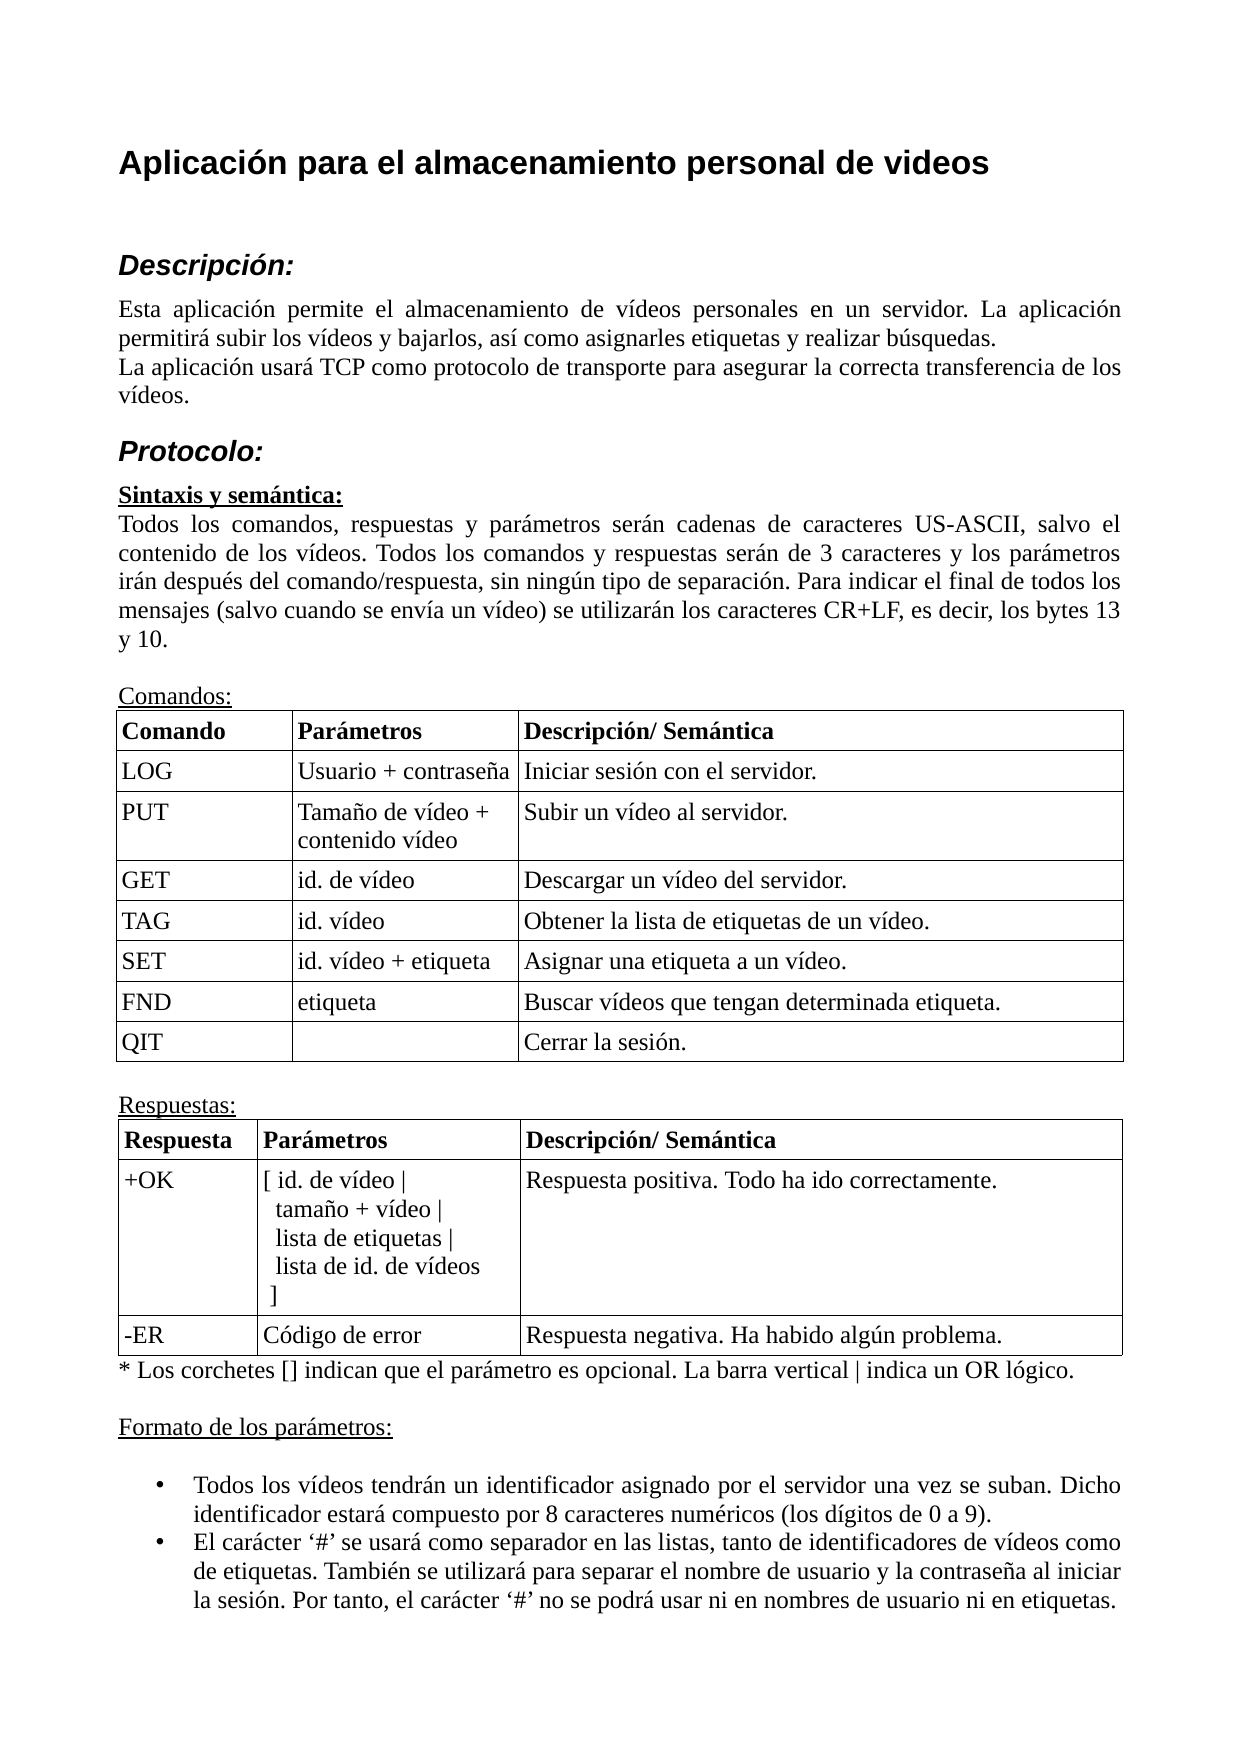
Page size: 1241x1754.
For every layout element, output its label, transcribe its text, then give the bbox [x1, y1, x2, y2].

text La aplicación usará TCP como protocolo de transporte para asegurar la correcta transferencia de los vídeos. [118, 352, 1122, 409]
table_cell Respuesta positiva. Todo ha ido correctamente. [521, 1160, 1122, 1314]
table_cell Asignar una etiqueta a un vídeo. [519, 941, 1123, 981]
text Respuestas: [118, 1090, 1122, 1119]
table_header Respuesta [119, 1120, 257, 1159]
table_cell [ id. de vídeo | tamaño + vídeo | lista de etiquetas | lista de id. de vídeos ] [258, 1160, 520, 1314]
table_header Parámetros [293, 711, 518, 750]
table_header Descripción/ Semántica [521, 1120, 1122, 1159]
table_cell Usuario + contraseña [293, 751, 518, 791]
table_cell SET [117, 941, 292, 981]
subtitle Aplicación para el almacenamiento personal de videos [118, 143, 1122, 182]
table_header Parámetros [258, 1120, 520, 1159]
table_cell [293, 1022, 518, 1061]
table_cell Código de error [258, 1316, 520, 1355]
text Esta aplicación permite el almacenamiento de vídeos personales en un servidor. La aplicación permitirá subir los vídeos y bajarlos, así como asignarles etiquetas y realizar búsquedas. [118, 294, 1122, 352]
text Todos los comandos, respuestas y parámetros serán cadenas de caracteres US-ASCII, salvo el contenido de los vídeos. Todos los comandos y respuestas serán de 3 caracteres y los parámetros irán después del comando/respuesta, sin ningún tipo de separación. Para indicar el final de todos los mensajes (salvo cuando se envía un vídeo) se utilizarán los caracteres CR+LF, es decir, los bytes 13 y 10. [118, 509, 1122, 653]
table_cell Obtener la lista de etiquetas de un vídeo. [519, 901, 1123, 940]
subtitle Descripción: [118, 248, 1122, 282]
list Todos los vídeos tendrán un identificador asignado por el servidor una vez se suban. Dicho identificador estará compuesto por 8 caracteres numéricos (los dígitos de 0 a 9). [156, 1470, 1122, 1527]
table_cell TAG [117, 901, 292, 940]
table_cell Descargar un vídeo del servidor. [519, 861, 1123, 900]
table_cell LOG [117, 751, 292, 791]
table_cell id. vídeo + etiqueta [293, 941, 518, 981]
table_cell -ER [119, 1316, 257, 1355]
table_cell Cerrar la sesión. [519, 1022, 1123, 1061]
table_cell id. de vídeo [293, 861, 518, 900]
table_cell FND [117, 982, 292, 1021]
table_cell Respuesta negativa. Ha habido algún problema. [521, 1316, 1122, 1355]
text * Los corchetes [] indican que el parámetro es opcional. La barra vertical | indica un OR lógico. [118, 1356, 1122, 1384]
table_cell etiqueta [293, 982, 518, 1021]
table_cell +OK [119, 1160, 257, 1314]
table_cell GET [117, 861, 292, 900]
table_cell Tamaño de vídeo + contenido vídeo [293, 792, 518, 860]
table_header Comando [117, 711, 292, 750]
table_cell id. vídeo [293, 901, 518, 940]
table_cell Iniciar sesión con el servidor. [519, 751, 1123, 791]
subtitle Protocolo: [118, 434, 1122, 468]
text Sintaxis y semántica: [118, 480, 1122, 509]
list El carácter ‘#’ se usará como separador en las listas, tanto de identificadores de vídeos como de etiquetas. También se utilizará para separar el nombre de usuario y la contraseña al iniciar la sesión. Por tanto, el carácter ‘#’ no se podrá usar ni en nombres de usuario ni en etiquetas. [156, 1527, 1122, 1614]
text Formato de los parámetros: [118, 1412, 1122, 1441]
text Comandos: [118, 681, 1122, 710]
table_cell QIT [117, 1022, 292, 1061]
table_header Descripción/ Semántica [519, 711, 1123, 750]
table_cell PUT [117, 792, 292, 860]
table_cell Subir un vídeo al servidor. [519, 792, 1123, 860]
table_cell Buscar vídeos que tengan determinada etiqueta. [519, 982, 1123, 1021]
